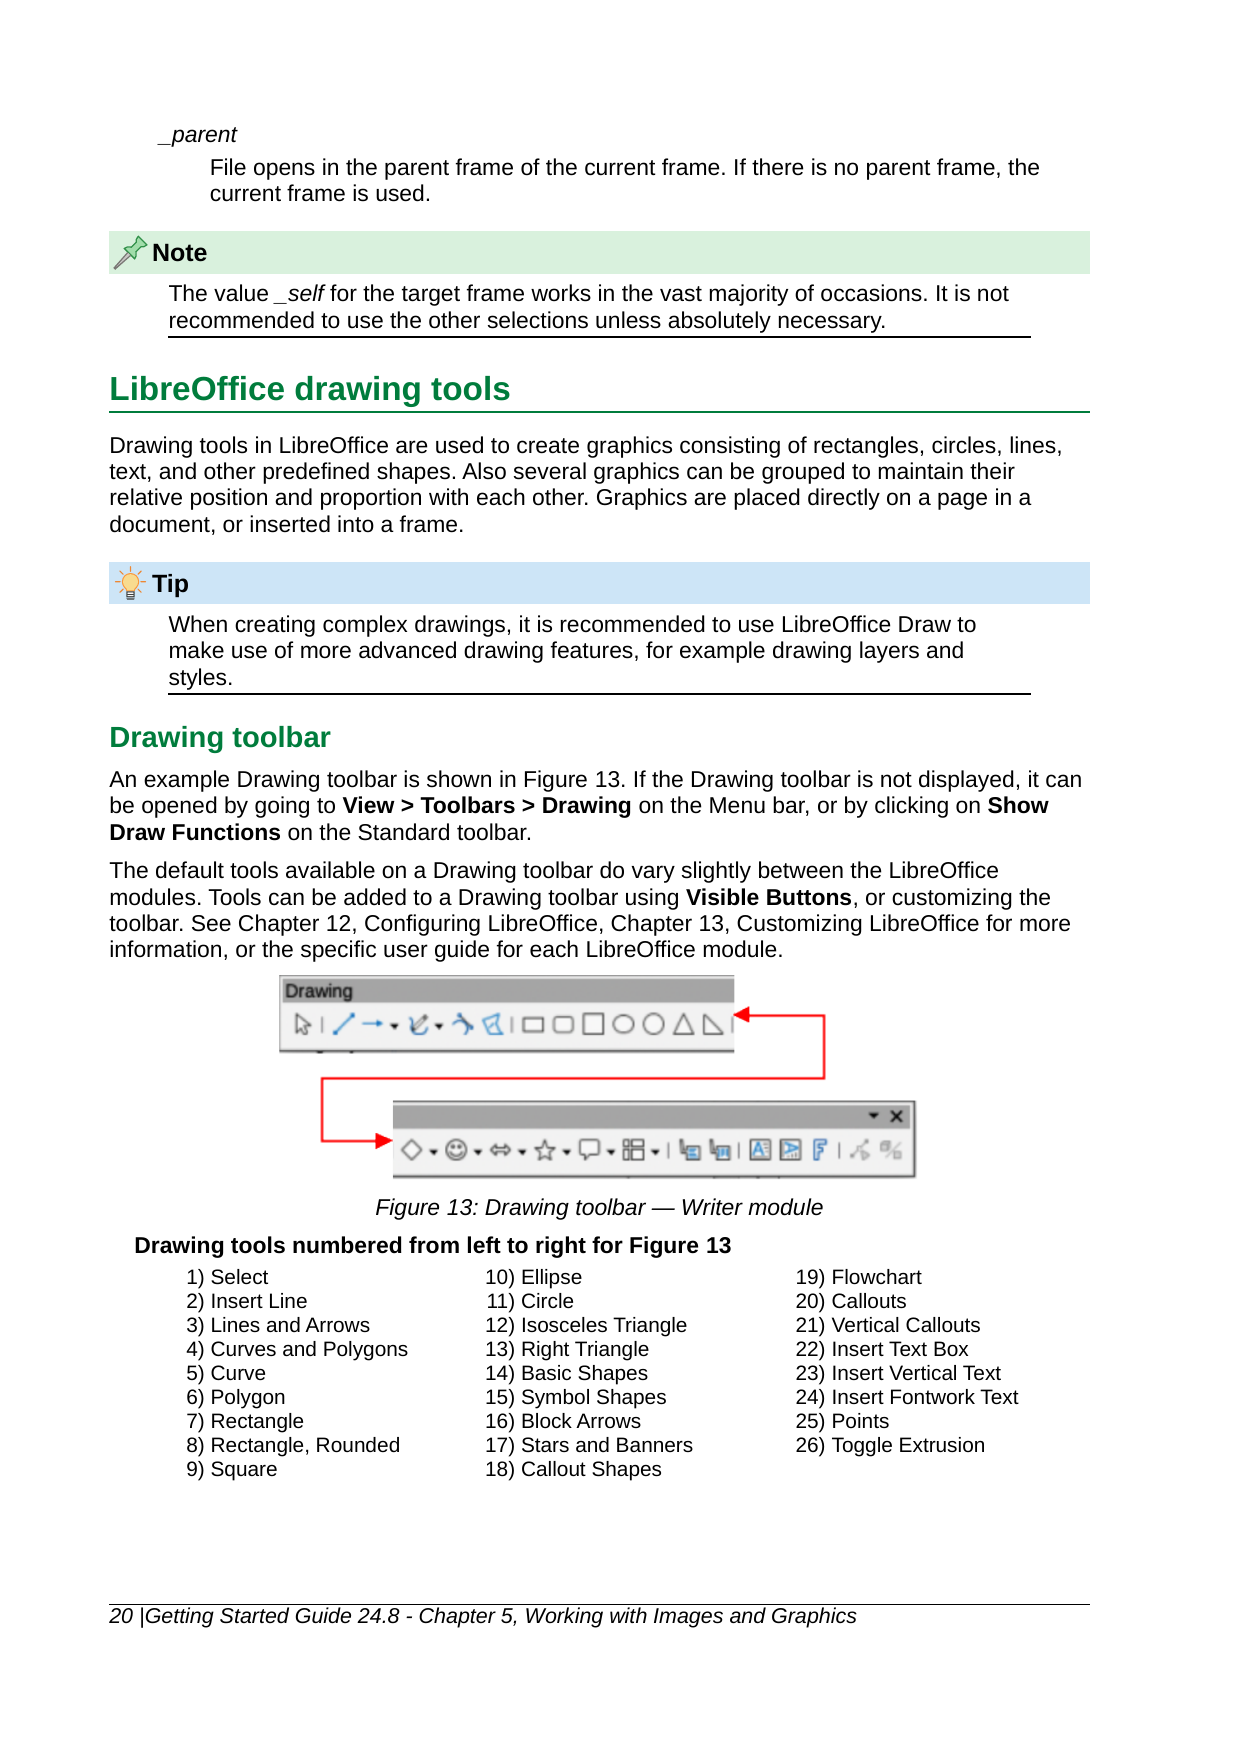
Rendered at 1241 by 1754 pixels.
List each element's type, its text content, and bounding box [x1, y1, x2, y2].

table_header Flowchart Callouts Vertical Callouts Insert Text Box Insert Vertical Text Insert Fontwork Text Points Toggle Extrusion [755, 1265, 1065, 1481]
text Figure 13: Drawing toolbar — Writer module [279, 1194, 919, 1220]
text The value _self for the target frame works in the vast majority of occasions. It is not recommended to use the other selections unless absolutely necessary. [168, 280, 1031, 336]
subtitle Note [109, 231, 1090, 274]
text _parent [159, 121, 1090, 147]
subtitle LibreOffice drawing tools [109, 369, 1090, 411]
text The default tools available on a Drawing toolbar do vary slightly between the LibreOffice modules. Tools can be added to a Drawing toolbar using Visible Buttons, or customizing the toolbar. See Chapter 12, Configuring LibreOffice, Chapter 13, Customizing LibreOffice for more information, or the specific user guide for each LibreOffice module. [109, 857, 1090, 963]
text When creating complex drawings, it is recommended to use LibreOffice Draw to make use of more advanced drawing features, for example drawing layers and styles. [168, 611, 1031, 693]
table_header Select Insert Line Lines and Arrows Curves and Polygons Curve Polygon Rectangle Rectangle, Rounded Square [134, 1265, 444, 1481]
picture [279, 975, 920, 1182]
text Drawing tools in LibreOffice are used to create graphics consisting of rectangles, circles, lines, text, and other predefined shapes. Also several graphics can be grouped to maintain their relative position and proportion with each other. Graphics are placed directly on a page in a document, or inserted into a frame. [109, 432, 1090, 537]
subtitle Drawing toolbar [109, 720, 1090, 753]
text File opens in the parent frame of the current frame. If there is no parent frame, the current frame is used. [209, 154, 1090, 206]
subtitle Tip [151, 562, 1090, 604]
text An example Drawing toolbar is shown in Figure 13. If the Drawing toolbar is not displayed, it can be opened by going to View > Toolbars > Drawing on the Menu bar, or by clicking on Show Draw Functions on the Standard toolbar. [109, 766, 1090, 845]
text Drawing tools numbered from left to right for Figure 13 [134, 1232, 1090, 1259]
table_header Ellipse Circle Isosceles Triangle Right Triangle Basic Shapes Symbol Shapes Block Arrows Stars and Banners Callout Shapes [444, 1265, 754, 1481]
